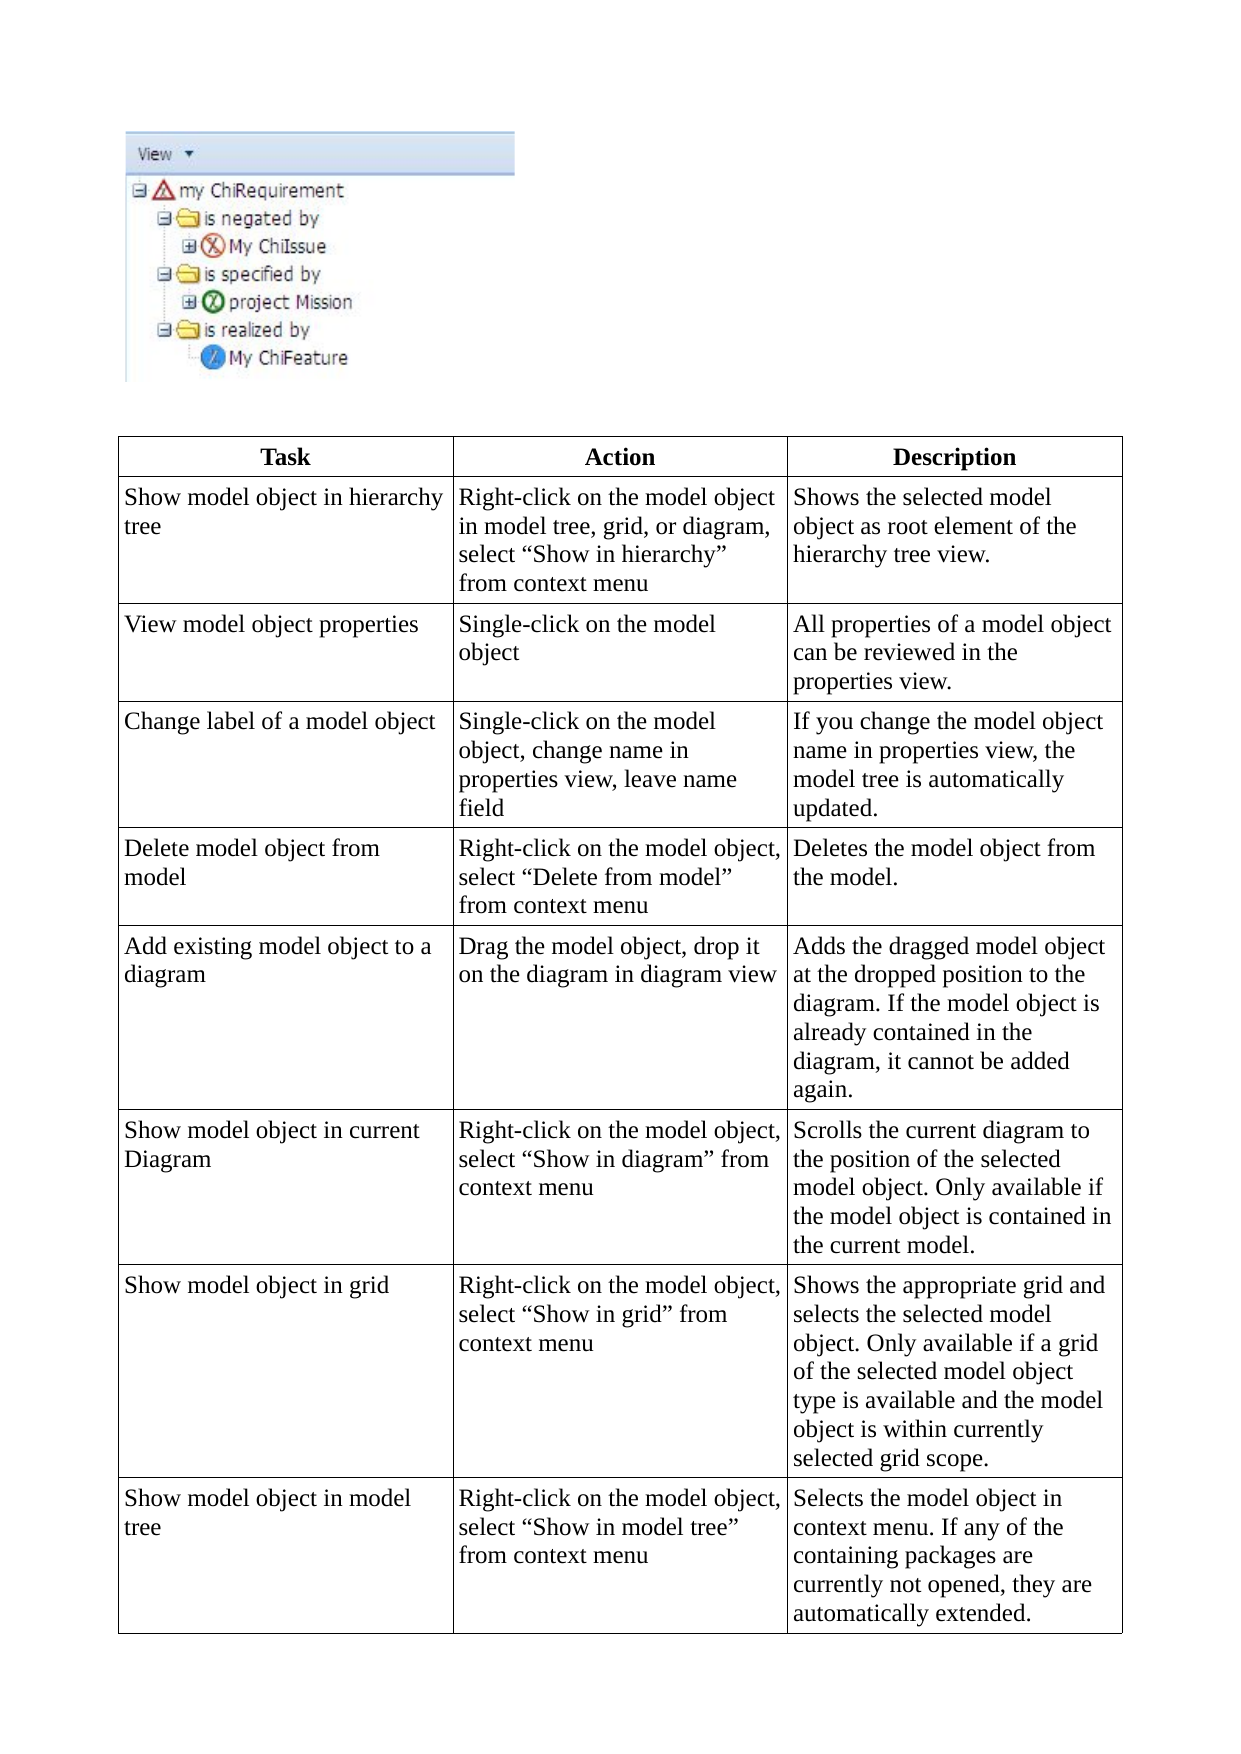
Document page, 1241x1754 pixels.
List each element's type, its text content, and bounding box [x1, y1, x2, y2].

table_cell Selects the model object in context menu. If any of the containing packages are currently not opened, they are automatically extended. [788, 1478, 1122, 1632]
table_cell Drag the model object, drop it on the diagram in diagram view [454, 926, 787, 1109]
table_header Description [788, 437, 1122, 476]
table_cell Change label of a model object [119, 702, 453, 827]
table_cell Delete model object from model [119, 828, 453, 925]
table_cell Right-click on the model object in model tree, grid, or diagram, select “Show in hierarchy” from context menu [454, 477, 787, 603]
table_cell If you change the model object name in properties view, the model tree is automatically updated. [788, 702, 1122, 827]
table_cell Shows the selected model object as root element of the hierarchy tree view. [788, 477, 1122, 603]
table_cell All properties of a model object can be reviewed in the properties view. [788, 604, 1122, 701]
table_header Action [454, 437, 787, 476]
table_cell Show model object in current Diagram [119, 1110, 453, 1264]
table_cell Show model object in grid [119, 1265, 453, 1477]
table_cell Right-click on the model object, select “Show in model tree” from context menu [454, 1478, 787, 1632]
table_cell Show model object in model tree [119, 1478, 453, 1632]
table_cell Single-click on the model object, change name in properties view, leave name field [454, 702, 787, 827]
table_cell View model object properties [119, 604, 453, 701]
table_cell Right-click on the model object, select “Show in grid” from context menu [454, 1265, 787, 1477]
table_cell Right-click on the model object, select “Delete from model” from context menu [454, 828, 787, 925]
picture [125, 131, 515, 382]
table_header Task [119, 437, 453, 476]
table_cell Single-click on the model object [454, 604, 787, 701]
table_cell Adds the dragged model object at the dropped position to the diagram. If the model object is already contained in the diagram, it cannot be added again. [788, 926, 1122, 1109]
table_cell Add existing model object to a diagram [119, 926, 453, 1109]
table_cell Show model object in hierarchy tree [119, 477, 453, 603]
table_cell Right-click on the model object, select “Show in diagram” from context menu [454, 1110, 787, 1264]
table_cell Deletes the model object from the model. [788, 828, 1122, 925]
table_cell Shows the appropriate grid and selects the selected model object. Only available if a grid of the selected model object type is available and the model object is within currently selected grid scope. [788, 1265, 1122, 1477]
table_cell Scrolls the current diagram to the position of the selected model object. Only available if the model object is contained in the current model. [788, 1110, 1122, 1264]
